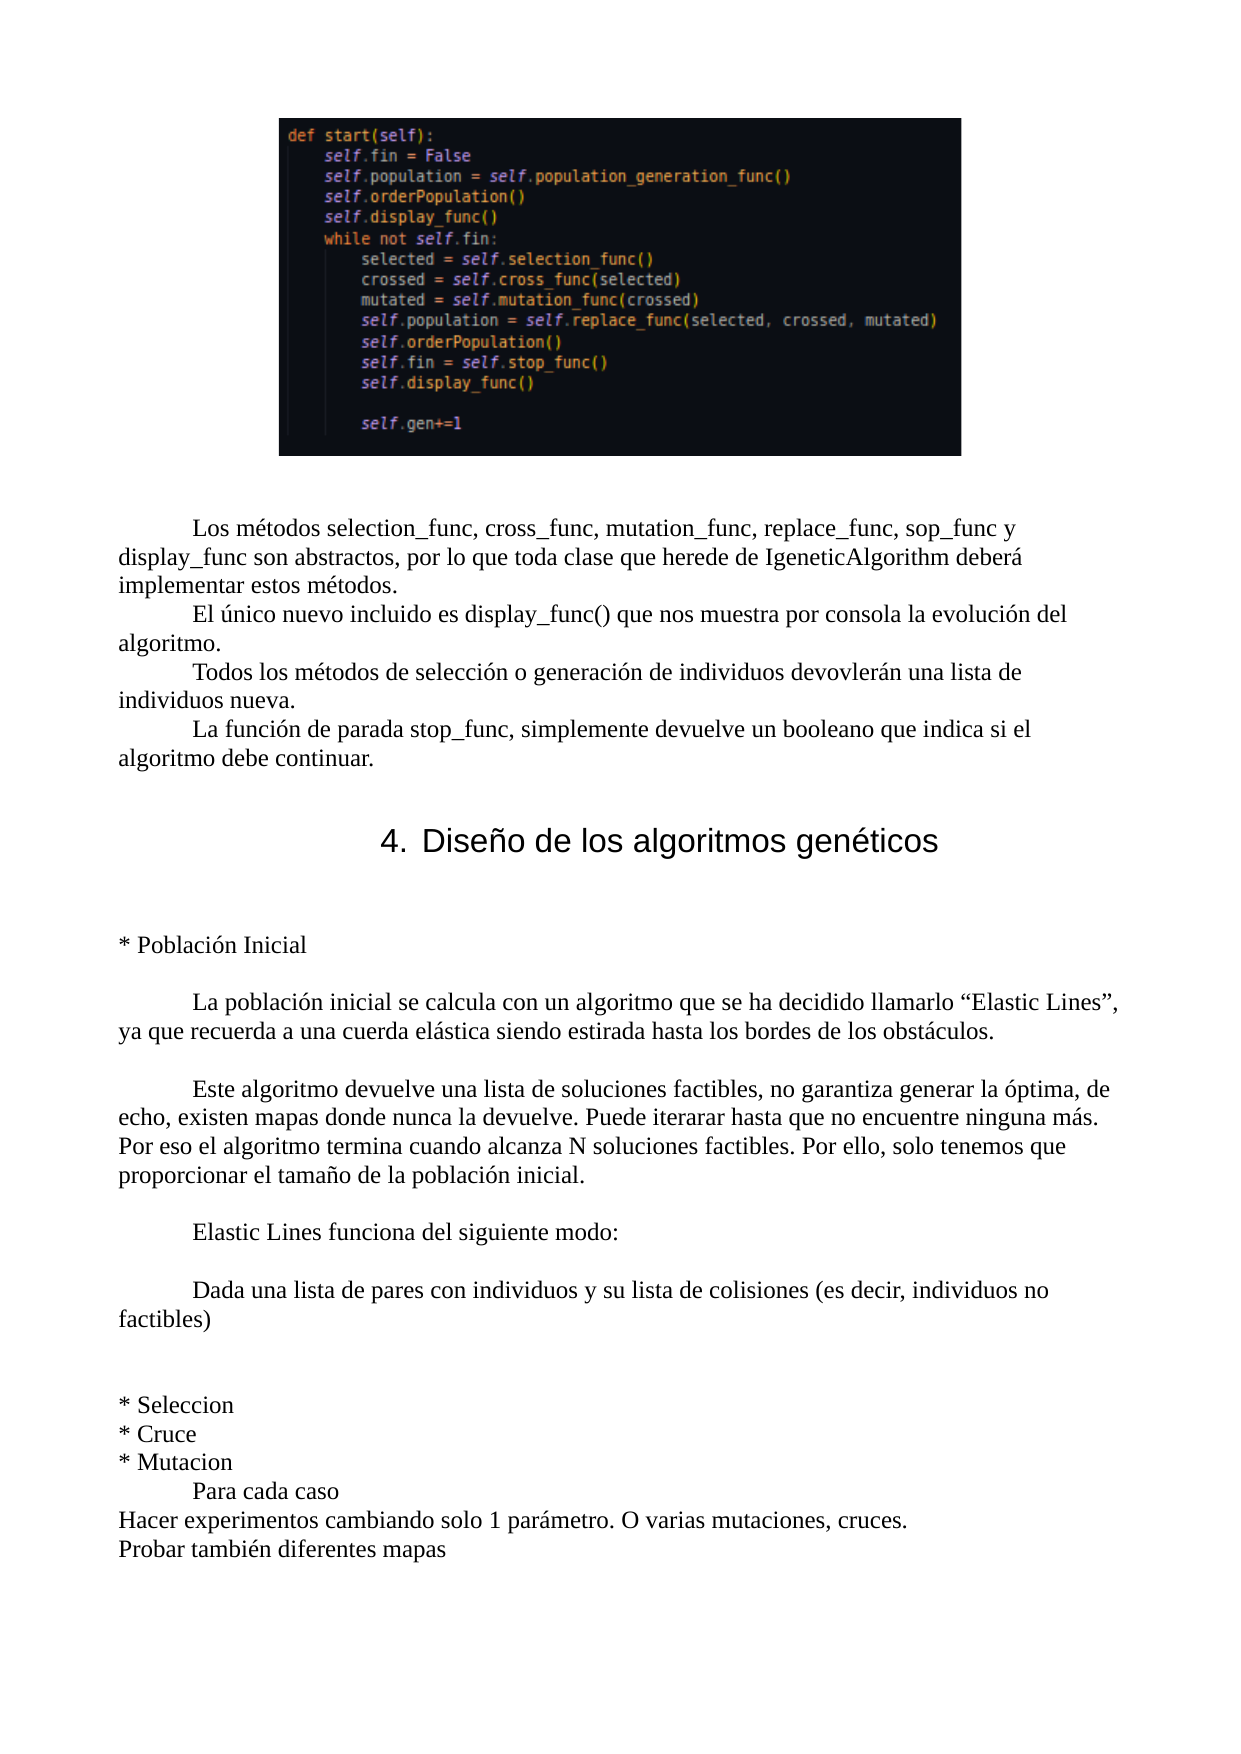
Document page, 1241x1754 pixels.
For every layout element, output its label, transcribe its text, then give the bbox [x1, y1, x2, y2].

text Elastic Lines funciona del siguiente modo: [118, 1217, 1122, 1246]
text Probar también diferentes mapas [118, 1534, 1122, 1562]
text Hacer experimentos cambiando solo 1 parámetro. O varias mutaciones, cruces. [118, 1505, 1122, 1534]
text La función de parada stop_func, simplemente devuelve un booleano que indica si el algoritmo debe continuar. [118, 714, 1122, 772]
text * Mutacion [118, 1447, 1122, 1476]
text La población inicial se calcula con un algoritmo que se ha decidido llamarlo “Elastic Lines”, ya que recuerda a una cuerda elástica siendo estirada hasta los bordes de los obstáculos. [118, 987, 1122, 1045]
text El único nuevo incluido es display_func() que nos muestra por consola la evolución del algoritmo. [118, 599, 1122, 657]
subtitle Diseño de los algoritmos genéticos [197, 821, 1122, 860]
text Los métodos selection_func, cross_func, mutation_func, replace_func, sop_func y display_func son abstractos, por lo que toda clase que herede de IgeneticAlgorithm deberá implementar estos métodos. [118, 513, 1122, 599]
text * Población Inicial [118, 930, 1122, 959]
text Este algoritmo devuelve una lista de soluciones factibles, no garantiza generar la óptima, de echo, existen mapas donde nunca la devuelve. Puede iterarar hasta que no encuentre ninguna más. Por eso el algoritmo termina cuando alcanza N soluciones factibles. Por ello, solo tenemos que proporcionar el tamaño de la población inicial. [118, 1074, 1122, 1189]
picture [278, 118, 962, 456]
text Todos los métodos de selección o generación de individuos devovlerán una lista de individuos nueva. [118, 657, 1122, 714]
text Para cada caso [118, 1476, 1122, 1505]
text * Seleccion [118, 1390, 1122, 1419]
text * Cruce [118, 1419, 1122, 1447]
text Dada una lista de pares con individuos y su lista de colisiones (es decir, individuos no factibles) [118, 1275, 1122, 1332]
